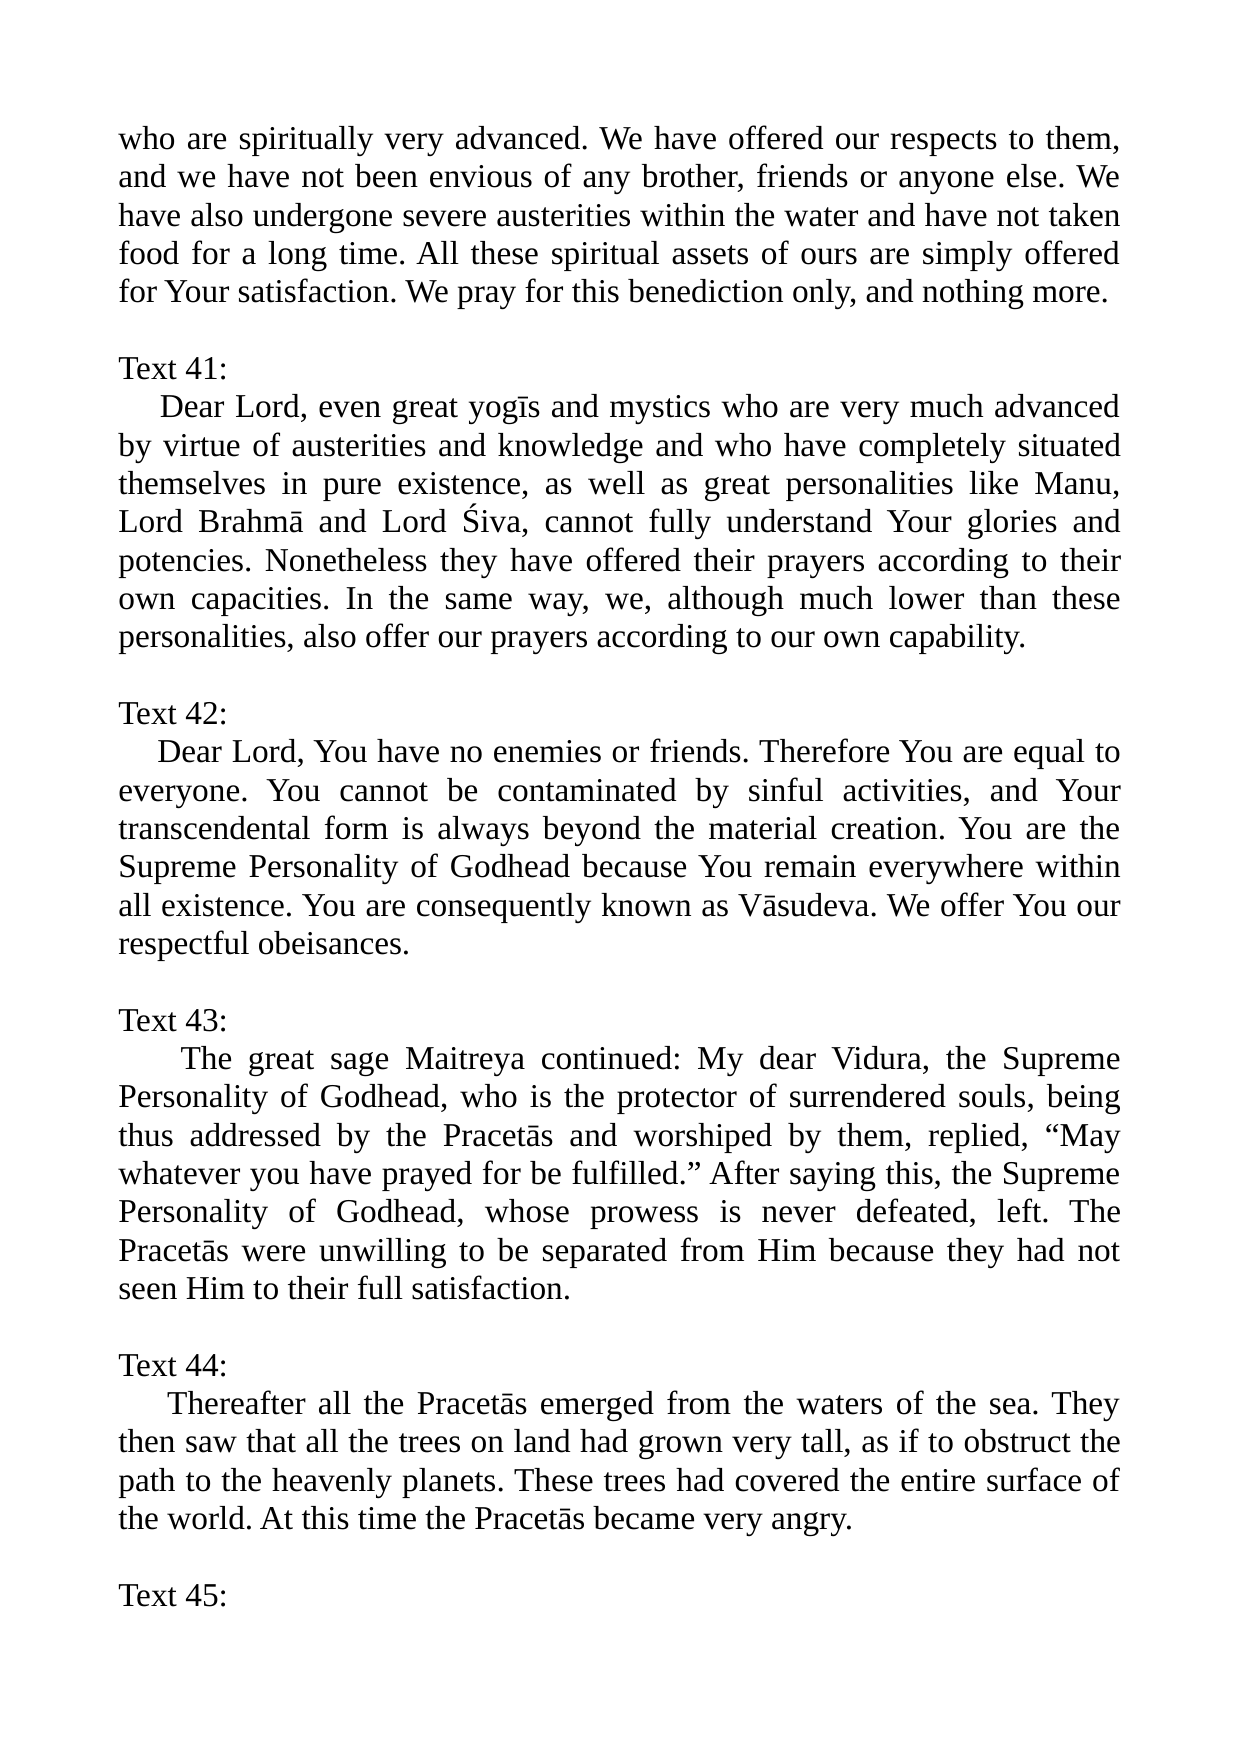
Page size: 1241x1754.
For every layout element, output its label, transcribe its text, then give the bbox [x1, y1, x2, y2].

text Thereafter all the Pracetās emerged from the waters of the sea. They then saw that all the trees on land had grown very tall, as if to obstruct the path to the heavenly planets. These trees had covered the entire surface of the world. At this time the Pracetās became very angry. [118, 1383, 1122, 1536]
text Text 42: [118, 693, 1122, 731]
text who are spiritually very advanced. We have offered our respects to them, and we have not been envious of any brother, friends or anyone else. We have also undergone severe austerities within the water and have not taken food for a long time. All these spiritual assets of ours are simply offered for Your satisfaction. We pray for this benediction only, and nothing more. [118, 118, 1122, 310]
text Text 41: [118, 348, 1122, 386]
text Text 45: [118, 1575, 1122, 1613]
text Text 44: [118, 1345, 1122, 1383]
text Dear Lord, You have no enemies or friends. Therefore You are equal to everyone. You cannot be contaminated by sinful activities, and Your transcendental form is always beyond the material creation. You are the Supreme Personality of Godhead because You remain everywhere within all existence. You are consequently known as Vāsudeva. We offer You our respectful obeisances. [118, 731, 1122, 961]
text Dear Lord, even great yogīs and mystics who are very much advanced by virtue of austerities and knowledge and who have completely situated themselves in pure existence, as well as great personalities like Manu, Lord Brahmā and Lord Śiva, cannot fully understand Your glories and potencies. Nonetheless they have offered their prayers according to their own capacities. In the same way, we, although much lower than these personalities, also offer our prayers according to our own capability. [118, 386, 1122, 655]
text Text 43: [118, 1000, 1122, 1038]
text The great sage Maitreya continued: My dear Vidura, the Supreme Personality of Godhead, who is the protector of surrendered souls, being thus addressed by the Pracetās and worshiped by them, replied, “May whatever you have prayed for be fulfilled.” After saying this, the Supreme Personality of Godhead, whose prowess is never defeated, left. The Pracetās were unwilling to be separated from Him because they had not seen Him to their full satisfaction. [118, 1038, 1122, 1306]
